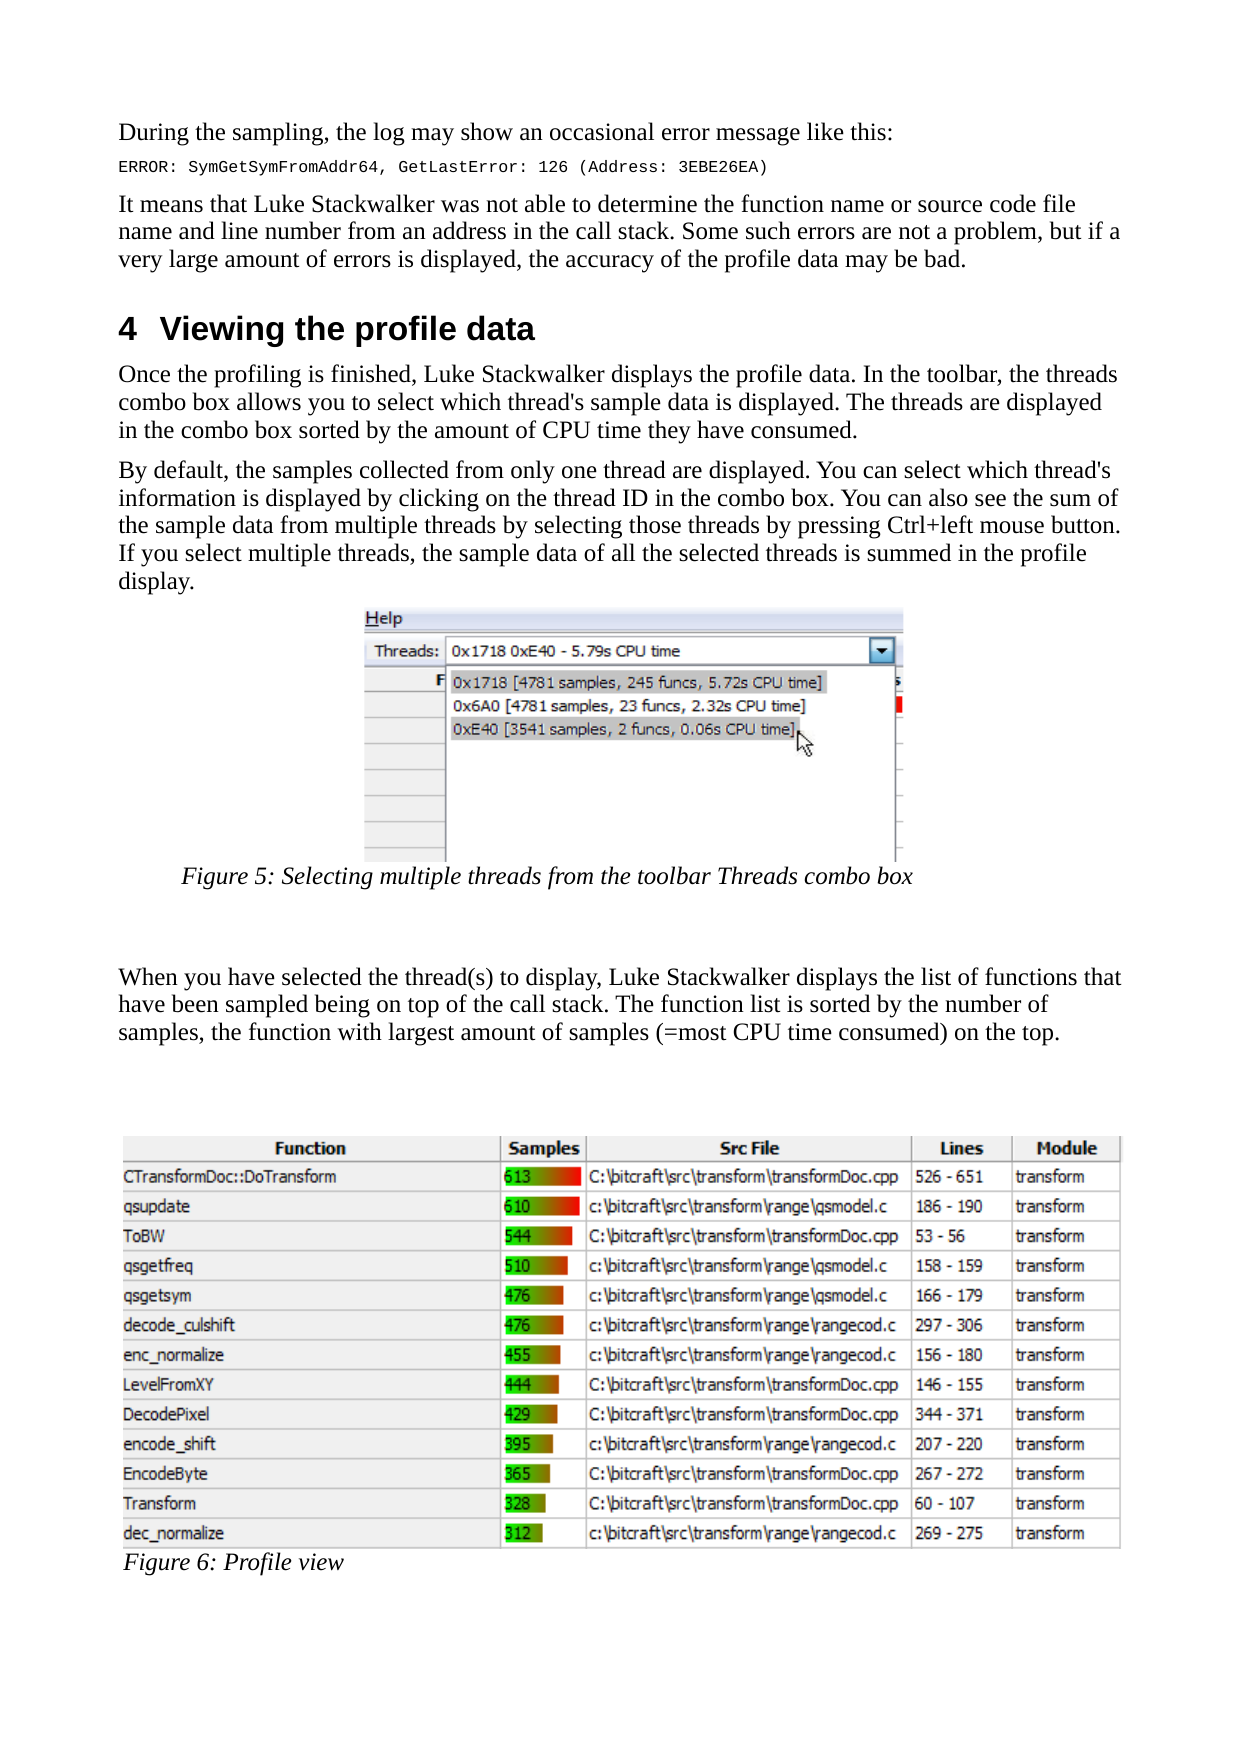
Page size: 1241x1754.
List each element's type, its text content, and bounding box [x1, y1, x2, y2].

text Figure 5: Selecting multiple threads from the toolbar Threads combo box [181, 619, 1087, 889]
text When you have selected the thread(s) to display, Luke Stackwalker displays the list of functions that have been sampled being on top of the call stack. The function list is sorted by the number of samples, the function with largest amount of samples (=most CPU time consumed) on the top. [118, 963, 1122, 1046]
text By default, the samples collected from only one thread are displayed. You can select which thread's information is displayed by clicking on the thread ID in the combo box. You can also see the sum of the sample data from multiple threads by selecting those threads by pressing Ctrl+left mouse button. If you select multiple threads, the sample data of all the selected threads is summed in the profile display. [118, 456, 1122, 594]
text During the sampling, the log may show an occasional error message like this: [118, 118, 1122, 146]
text It means that Luke Stackwalker was not able to determine the function name or source code file name and line number from an address in the call stack. Some such errors are not a problem, but if a very large amount of errors is displayed, the accuracy of the profile data may be bad. [118, 190, 1122, 273]
text Figure 6: Profile view [123, 1549, 1113, 1576]
text ERROR: SymGetSymFromAddr64, GetLastError: 126 (Address: 3EBE26EA) [118, 158, 1122, 177]
subtitle Viewing the profile data [118, 310, 1122, 348]
text Once the profiling is finished, Luke Stackwalker displays the profile data. In the toolbar, the threads combo box allows you to select which thread's sample data is displayed. The threads are displayed in the combo box sorted by the amount of CPU time they have consumed. [118, 360, 1122, 443]
